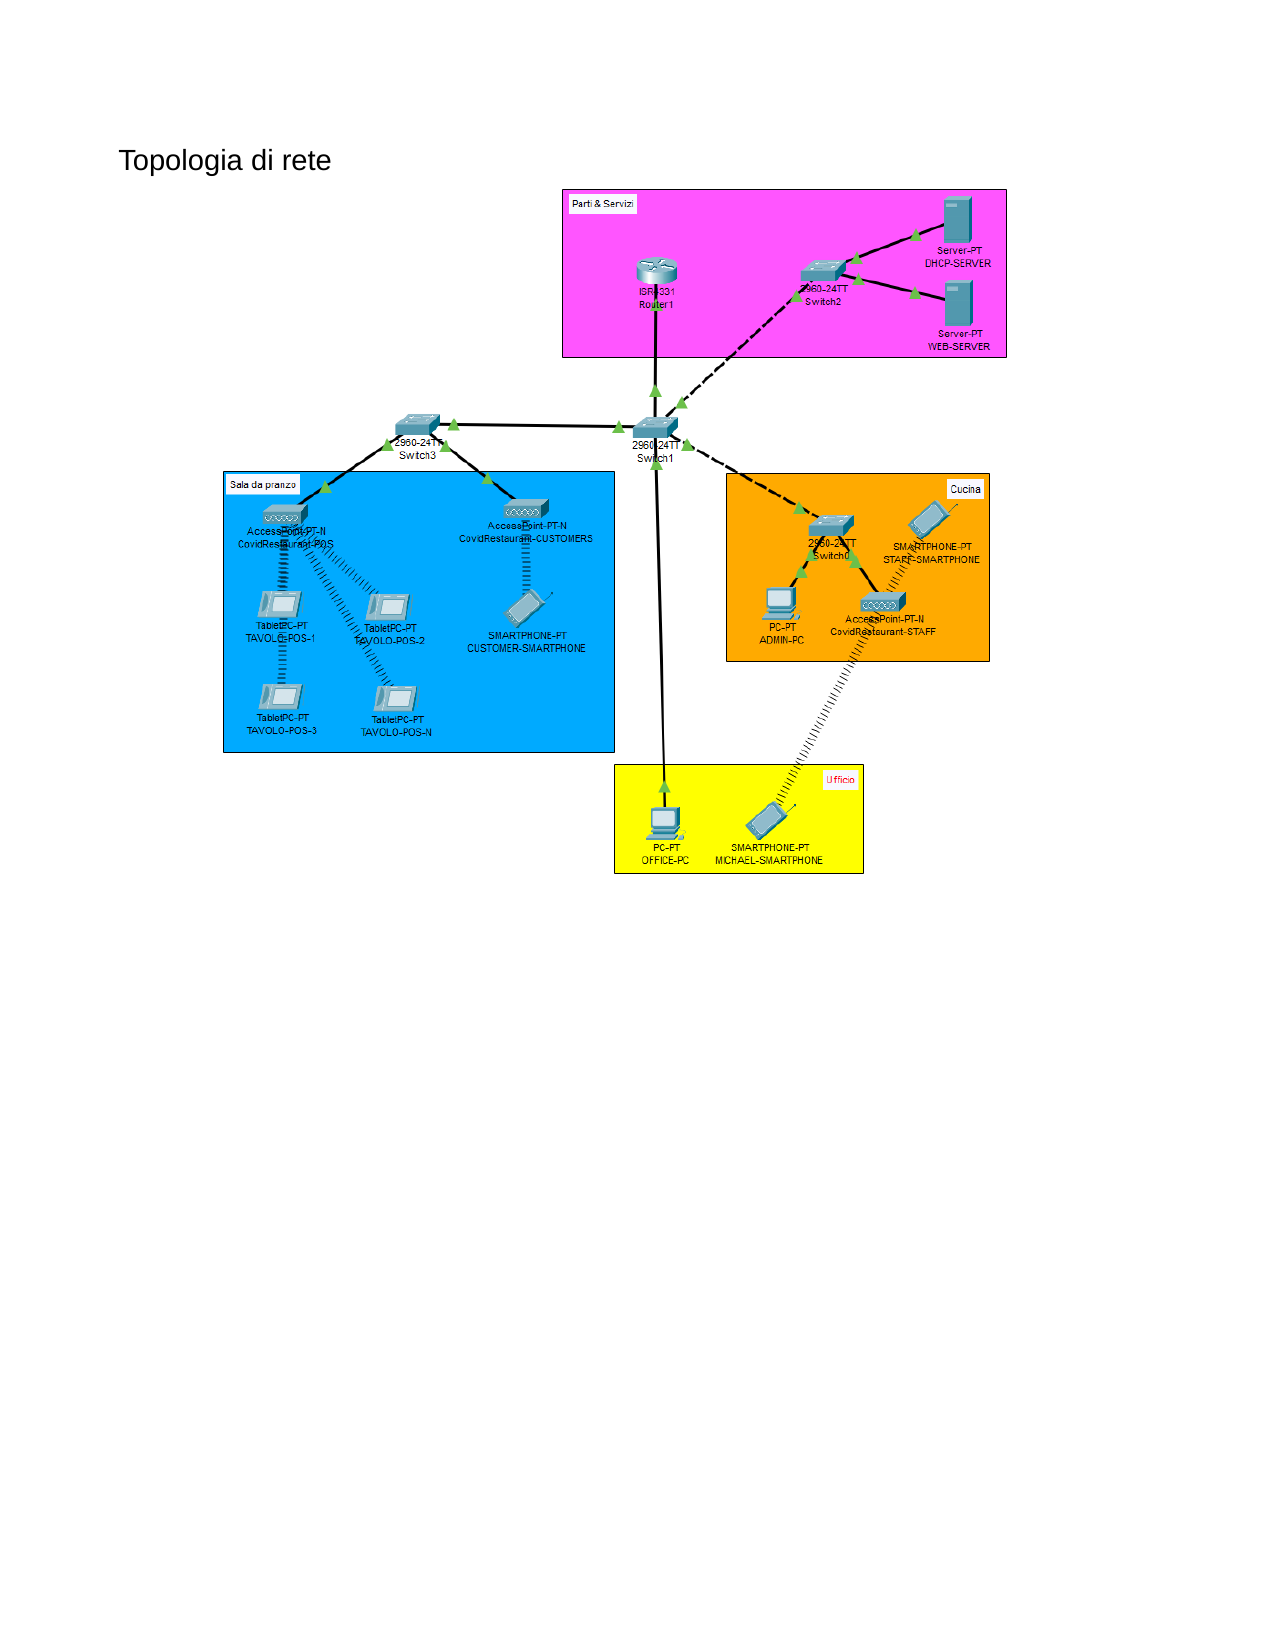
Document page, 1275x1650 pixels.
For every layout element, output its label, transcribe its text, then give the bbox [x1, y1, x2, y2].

subtitle Topologia di rete [118, 143, 1157, 177]
